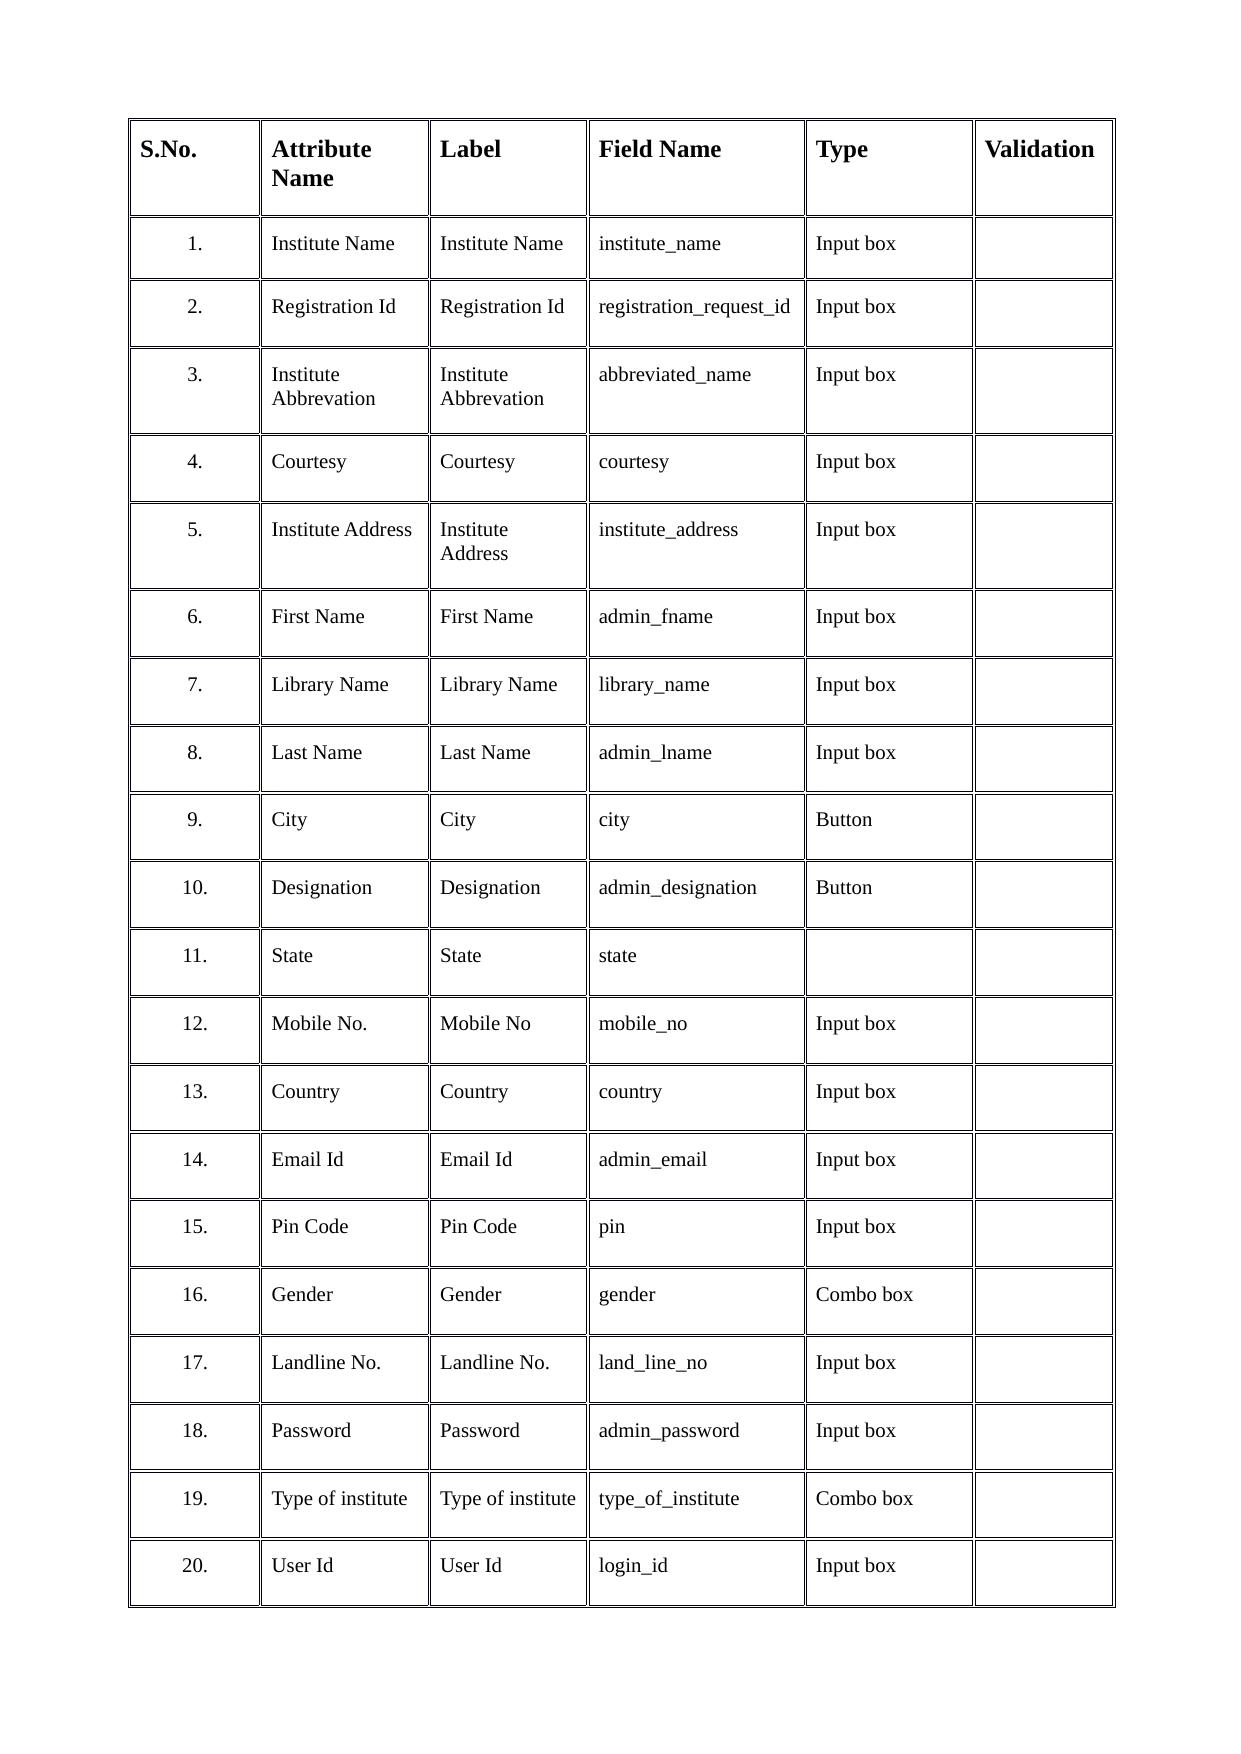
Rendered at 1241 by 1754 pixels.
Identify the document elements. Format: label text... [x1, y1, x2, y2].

table_cell 9. [131, 795, 259, 859]
table_cell Combo box [807, 1473, 972, 1537]
table_cell Button [807, 795, 972, 859]
table_cell Gender [262, 1269, 428, 1334]
table_cell [976, 727, 1112, 791]
table_cell [976, 1066, 1112, 1130]
table_cell First Name [431, 591, 586, 656]
table_cell Landline No. [431, 1337, 586, 1402]
table_cell admin_email [590, 1134, 804, 1198]
table_header Validation [976, 121, 1112, 215]
table_cell Institute Abbrevation [262, 349, 428, 433]
table_cell [976, 349, 1112, 433]
table_cell Input box [807, 998, 972, 1062]
table_cell Designation [262, 862, 428, 927]
table_cell mobile_no [590, 998, 804, 1062]
table_cell Type of institute [262, 1473, 428, 1537]
table_cell land_line_no [590, 1337, 804, 1402]
table_cell Input box [807, 591, 972, 656]
table_cell Input box [807, 349, 972, 433]
table_cell gender [590, 1269, 804, 1334]
table_cell 11. [131, 930, 259, 995]
table_cell Registration Id [431, 281, 586, 346]
table_cell institute_address [590, 504, 804, 588]
table_header Type [807, 121, 972, 215]
table_cell Institute Address [431, 504, 586, 588]
table_cell 6. [131, 591, 259, 656]
table_header S.No. [131, 121, 259, 215]
table_cell Country [431, 1066, 586, 1130]
table_cell login_id [590, 1541, 804, 1605]
table_cell User Id [262, 1541, 428, 1605]
table_cell [807, 930, 972, 995]
table_cell 13. [131, 1066, 259, 1130]
table_header Attribute Name [262, 121, 428, 215]
table_cell [976, 504, 1112, 588]
table_cell Type of institute [431, 1473, 586, 1537]
table_header Label [431, 121, 586, 215]
table_cell Designation [431, 862, 586, 927]
table_cell [976, 281, 1112, 346]
table_cell Input box [807, 436, 972, 501]
table_cell [976, 1405, 1112, 1469]
table_cell Input box [807, 727, 972, 791]
table_cell 17. [131, 1337, 259, 1402]
table_cell Courtesy [262, 436, 428, 501]
table_cell Input box [807, 504, 972, 588]
table_cell Combo box [807, 1269, 972, 1334]
table_cell Last Name [262, 727, 428, 791]
table_cell library_name [590, 659, 804, 723]
table_cell Library Name [262, 659, 428, 723]
table_cell courtesy [590, 436, 804, 501]
table_cell admin_fname [590, 591, 804, 656]
table_cell Button [807, 862, 972, 927]
table_header Field Name [590, 121, 804, 215]
table_cell admin_lname [590, 727, 804, 791]
table_cell 18. [131, 1405, 259, 1469]
table_cell [976, 591, 1112, 656]
table_cell [976, 659, 1112, 723]
table_cell Mobile No [431, 998, 586, 1062]
table_cell 2. [131, 281, 259, 346]
table_cell City [431, 795, 586, 859]
table_cell Country [262, 1066, 428, 1130]
table_cell admin_password [590, 1405, 804, 1469]
table_cell Landline No. [262, 1337, 428, 1402]
table_cell Library Name [431, 659, 586, 723]
table_cell 14. [131, 1134, 259, 1198]
table_cell 4. [131, 436, 259, 501]
table_cell Input box [807, 1134, 972, 1198]
table_cell 16. [131, 1269, 259, 1334]
table_cell Input box [807, 1337, 972, 1402]
table_cell 19. [131, 1473, 259, 1537]
table_cell Mobile No. [262, 998, 428, 1062]
table_cell 3. [131, 349, 259, 433]
table_cell [976, 795, 1112, 859]
table_cell Institute Address [262, 504, 428, 588]
table_cell [976, 1134, 1112, 1198]
table_cell registration_request_id [590, 281, 804, 346]
table_cell Courtesy [431, 436, 586, 501]
table_cell pin [590, 1201, 804, 1266]
table_cell Institute Name [431, 218, 586, 278]
table_cell Pin Code [262, 1201, 428, 1266]
table_cell User Id [431, 1541, 586, 1605]
table_cell 15. [131, 1201, 259, 1266]
table_cell [976, 1201, 1112, 1266]
table_cell Input box [807, 281, 972, 346]
table_cell First Name [262, 591, 428, 656]
table_cell [976, 1269, 1112, 1334]
table_cell [976, 862, 1112, 927]
table_cell Password [431, 1405, 586, 1469]
table_cell abbreviated_name [590, 349, 804, 433]
table_cell City [262, 795, 428, 859]
table_cell Input box [807, 218, 972, 278]
table_cell [976, 930, 1112, 995]
table_cell State [431, 930, 586, 995]
table_cell Email Id [431, 1134, 586, 1198]
table_cell Pin Code [431, 1201, 586, 1266]
table_cell [976, 1473, 1112, 1537]
table_cell Last Name [431, 727, 586, 791]
table_cell Gender [431, 1269, 586, 1334]
table_cell [976, 1337, 1112, 1402]
table_cell Institute Name [262, 218, 428, 278]
table_cell Input box [807, 1541, 972, 1605]
table_cell Institute Abbrevation [431, 349, 586, 433]
table_cell State [262, 930, 428, 995]
table_cell state [590, 930, 804, 995]
table_cell 7. [131, 659, 259, 723]
table_cell [976, 436, 1112, 501]
table_cell Email Id [262, 1134, 428, 1198]
table_cell Input box [807, 1066, 972, 1130]
table_cell admin_designation [590, 862, 804, 927]
table_cell city [590, 795, 804, 859]
table_cell [976, 218, 1112, 278]
table_cell Input box [807, 659, 972, 723]
table_cell Input box [807, 1405, 972, 1469]
table_cell 12. [131, 998, 259, 1062]
table_cell 8. [131, 727, 259, 791]
table_cell 20. [131, 1541, 259, 1605]
table_cell Registration Id [262, 281, 428, 346]
table_cell [976, 1541, 1112, 1605]
table_cell country [590, 1066, 804, 1130]
table_cell [976, 998, 1112, 1062]
table_cell 1. [131, 218, 259, 278]
table_cell institute_name [590, 218, 804, 278]
table_cell 5. [131, 504, 259, 588]
table_cell Input box [807, 1201, 972, 1266]
table_cell type_of_institute [590, 1473, 804, 1537]
table_cell Password [262, 1405, 428, 1469]
table_cell 10. [131, 862, 259, 927]
